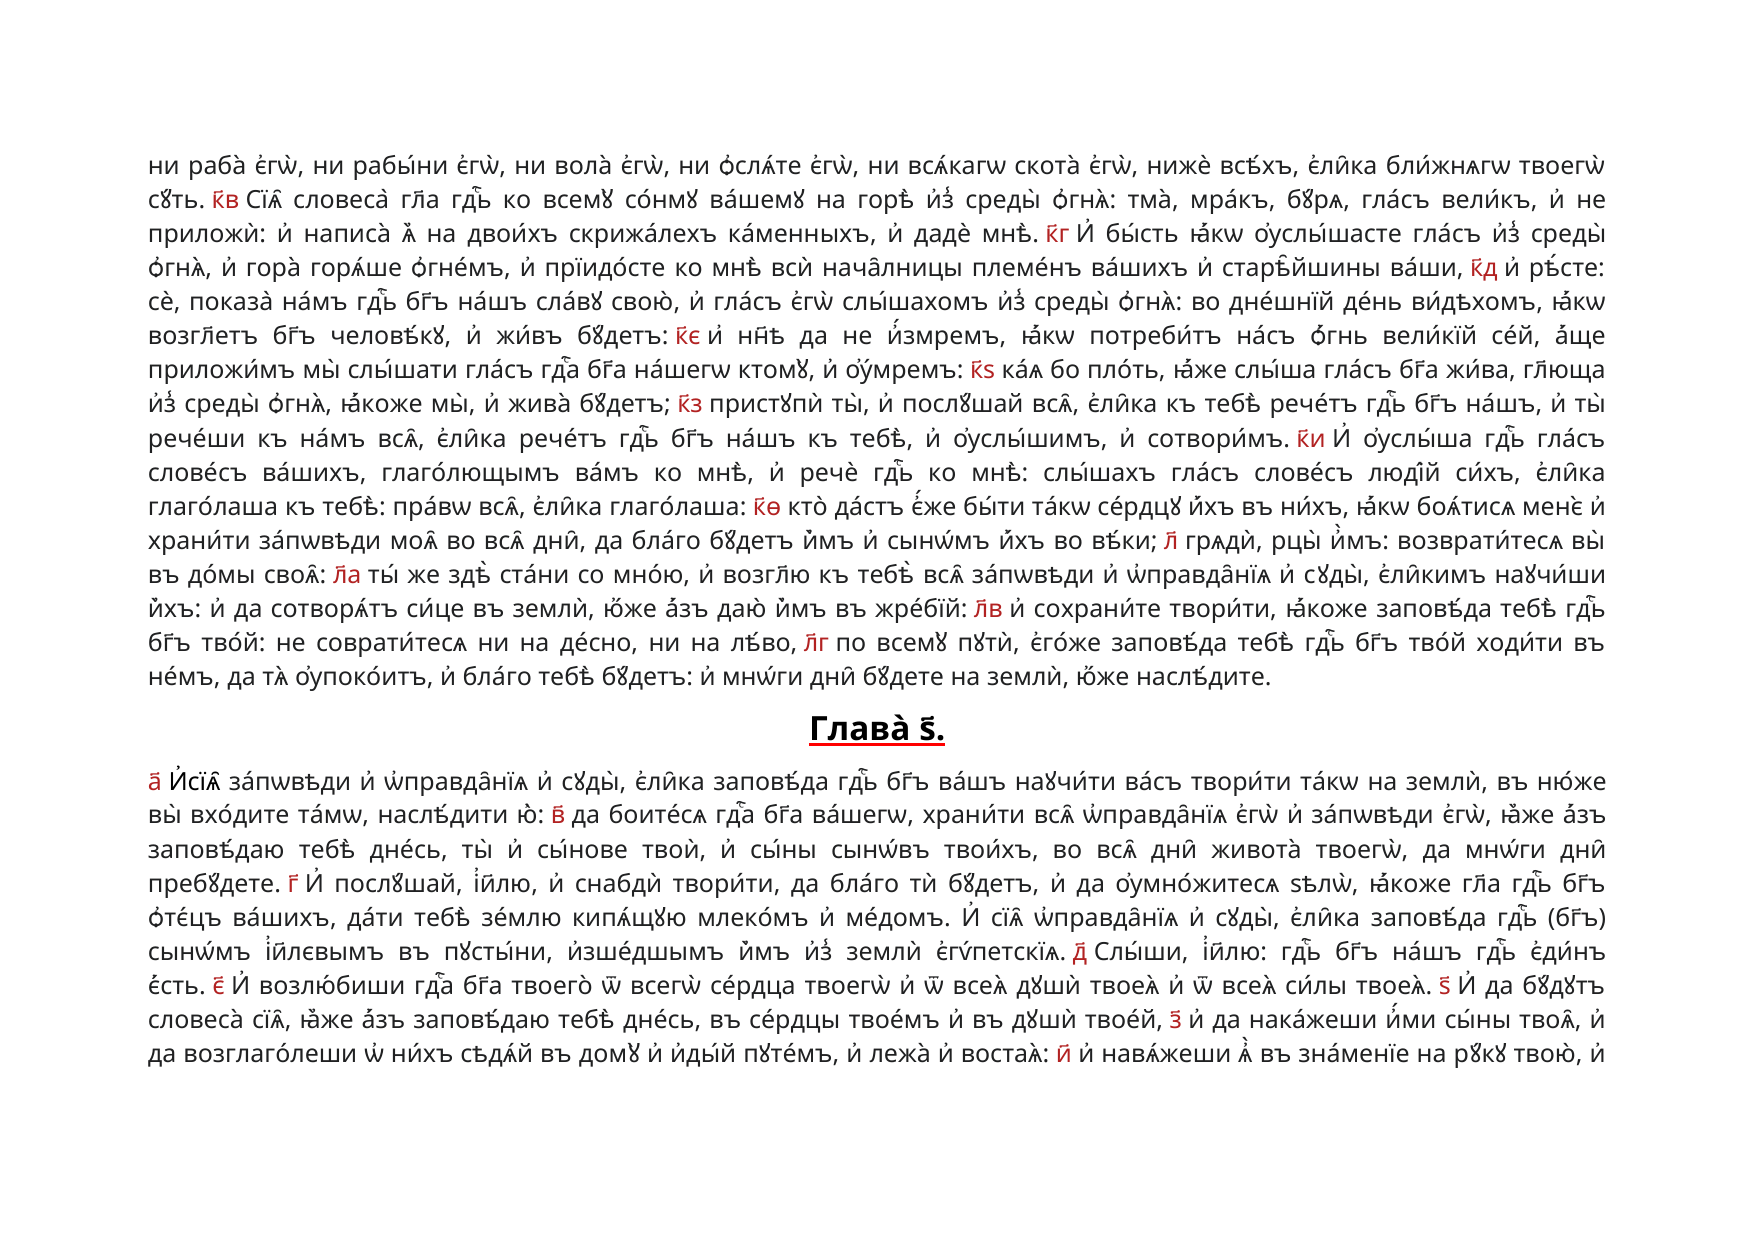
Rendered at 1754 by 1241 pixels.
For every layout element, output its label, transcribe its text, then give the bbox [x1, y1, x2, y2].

text ни раба̀ є҆гѡ̀, ни рабы́ни є҆гѡ̀, ни вола̀ є҆гѡ̀, ни ѻ҆слѧ́те є҆гѡ̀, ни всѧ́кагѡ скота̀ є҆гѡ̀, нижѐ всѣ́хъ, є҆ли̑ка бли́жнѧгѡ твоегѡ̀ сꙋ́ть. к҃в Сїѧ̑ словеса̀ гл҃а гдⷭ҇ь ко всемꙋ̀ со́нмꙋ ва́шемꙋ на горѣ̀ и҆з̾ среды̀ ѻ҆гнѧ̀: тма̀, мра́къ, бꙋ́рѧ, гла́съ вели́къ, и҆ не приложѝ: и҆ написа̀ ѧ҆̀ на двои́хъ скрижа́лехъ ка́менныхъ, и҆ дадѐ мнѣ̀. к҃г И҆ бы́сть ꙗ҆́кѡ ѹ҆слы́шасте гла́съ и҆з̾ среды̀ ѻ҆гнѧ̀, и҆ гора̀ горѧ́ше ѻ҆гне́мъ, и҆ прїидо́сте ко мнѣ̀ всѝ нача̑лницы племе́нъ ва́шихъ и҆ старѣ̑йшины ва́ши, к҃д и҆ рѣ́сте: сѐ, показа̀ на́мъ гдⷭ҇ь бг҃ъ на́шъ сла́вꙋ свою̀, и҆ гла́съ є҆гѡ̀ слы́шахомъ и҆з̾ среды̀ ѻ҆гнѧ̀: во дне́шнїй де́нь ви́дѣхомъ, ꙗ҆́кѡ возгл҃етъ бг҃ъ человѣ́кꙋ, и҆ жи́въ бꙋ́детъ: к҃є и҆ нн҃ѣ да не и҆́змремъ, ꙗ҆́кѡ потреби́тъ на́съ ѻ҆́гнь вели́кїй се́й, а҆́ще приложи́мъ мы̀ слы́шати гла́съ гдⷭ҇а бг҃а на́шегѡ ктомꙋ̀, и҆ ѹ҆́мремъ: к҃ѕ ка́ѧ бо пло́ть, ꙗ҆́же слы́ша гла́съ бг҃а жи́ва, гл҃юща и҆з̾ среды̀ ѻ҆гнѧ̀, ꙗ҆́коже мы̀, и҆ жива̀ бꙋ́детъ; к҃з пристꙋпѝ ты̀, и҆ послꙋ́шай всѧ̑, є҆ли̑ка къ тебѣ̀ рече́тъ гдⷭ҇ь бг҃ъ на́шъ, и҆ ты̀ рече́ши къ на́мъ всѧ̑, є҆ли̑ка рече́тъ гдⷭ҇ь бг҃ъ на́шъ къ тебѣ̀, и҆ ѹ҆слы́шимъ, и҆ сотвори́мъ. к҃и И҆ ѹ҆слы́ша гдⷭ҇ь гла́съ слове́съ ва́шихъ, глаго́лющымъ ва́мъ ко мнѣ̀, и҆ речѐ гдⷭ҇ь ко мнѣ̀: слы́шахъ гла́съ слове́съ люді́й си́хъ, є҆ли̑ка глаго́лаша къ тебѣ̀: пра́вѡ всѧ̑, є҆ли̑ка глаго́лаша: к҃ѳ кто̀ да́стъ є҆́же бы́ти та́кѡ се́рдцꙋ и҆́хъ въ ни́хъ, ꙗ҆́кѡ боѧ́тисѧ менє̀ и҆ храни́ти за́пѡвѣди моѧ̑ во всѧ̑ дни̑, да бла́го бꙋ́детъ и҆̀мъ и҆ сынѡ́мъ и҆́хъ во вѣ́ки; л҃ грѧдѝ, рцы̀ и҆̀мъ: возврати́тесѧ вы̀ въ до́мы своѧ̑: л҃а ты́ же здѣ̀ ста́ни со мно́ю, и҆ возгл҃ю къ тебѣ̀ всѧ̑ за́пѡвѣди и҆ ѡ҆правда̑нїѧ и҆ сꙋды̀, є҆ли̑кимъ наꙋчи́ши и҆̀хъ: и҆ да сотворѧ́тъ си́це въ землѝ, ю҆́же а҆́зъ даю̀ и҆̀мъ въ жре́бїй: л҃в и҆ сохрани́те твори́ти, ꙗ҆́коже заповѣ́да тебѣ̀ гдⷭ҇ь бг҃ъ тво́й: не соврати́тесѧ ни на де́сно, ни на лѣ́во, л҃г по всемꙋ̀ пꙋтѝ, є҆го́же заповѣ́да тебѣ̀ гдⷭ҇ь бг҃ъ тво́й ходи́ти въ не́мъ, да тѧ̀ ѹ҆поко́итъ, и҆ бла́го тебѣ̀ бꙋ́детъ: и҆ мнѡ́ги дни̑ бꙋ́дете на землѝ, ю҆́же наслѣ́дите. [148, 148, 1606, 693]
text а҃ И҆сїѧ̑ за́пѡвѣди и҆ ѡ҆правда̑нїѧ и҆ сꙋды̀, є҆ли̑ка заповѣ́да гдⷭ҇ь бг҃ъ ва́шъ наꙋчи́ти ва́съ твори́ти та́кѡ на землѝ, въ ню́же вы̀ вхо́дите та́мѡ, наслѣ́дити ю҆̀: в҃ да боите́сѧ гдⷭ҇а бг҃а ва́шегѡ, храни́ти всѧ̑ ѡ҆правда̑нїѧ є҆гѡ̀ и҆ за́пѡвѣди є҆гѡ̀, ꙗ҆̀же а҆́зъ заповѣ́даю тебѣ̀ дне́сь, ты̀ и҆ сы́нове твоѝ, и҆ сы́ны сынѡ́въ твои́хъ, во всѧ̑ дни̑ живота̀ твоегѡ̀, да мнѡ́ги дни̑ пребꙋ́дете. г҃ И҆ послꙋ́шай, і҆и҃лю, и҆ снабдѝ твори́ти, да бла́го тѝ бꙋ́детъ, и҆ да ѹ҆мно́житесѧ ѕѣлѡ̀, ꙗ҆́коже гл҃а гдⷭ҇ь бг҃ъ ѻ҆тє́цъ ва́шихъ, да́ти тебѣ̀ зе́млю кипѧ́щꙋю млеко́мъ и҆ ме́домъ. И҆ сїѧ̑ ѡ҆правда̑нїѧ и҆ сꙋды̀, є҆ли̑ка заповѣ́да гдⷭ҇ь (бг҃ъ) сынѡ́мъ і҆и҃лєвымъ въ пꙋсты́ни, и҆зше́дшымъ и҆̀мъ и҆з̾ землѝ є҆гѵ́петскїѧ. д҃ Слы́ши, і҆и҃лю: гдⷭ҇ь бг҃ъ на́шъ гдⷭ҇ь є҆ди́нъ є҆́сть. є҃ И҆ возлю́биши гдⷭ҇а бг҃а твоего̀ ѿ всегѡ̀ се́рдца твоегѡ̀ и҆ ѿ всеѧ̀ дꙋшѝ твоеѧ̀ и҆ ѿ всеѧ̀ си́лы твоеѧ̀. ѕ҃ И҆ да бꙋ́дꙋтъ словеса̀ сїѧ̑, ꙗ҆̀же а҆́зъ заповѣ́даю тебѣ̀ дне́сь, въ се́рдцы твое́мъ и҆ въ дꙋшѝ твое́й, з҃ и҆ да нака́жеши и҆́ми сы́ны твоѧ̑, и҆ да возглаго́леши ѡ҆ ни́хъ сѣдѧ́й въ домꙋ̀ и҆ и҆ды́й пꙋте́мъ, и҆ лежа̀ и҆ востаѧ̀: и҃ и҆ навѧ́жеши ѧ҆̀ въ зна́менїе на рꙋ́кꙋ твою̀, и҆ [148, 763, 1606, 1070]
text Глава̀ ѕ҃. [148, 705, 1606, 751]
